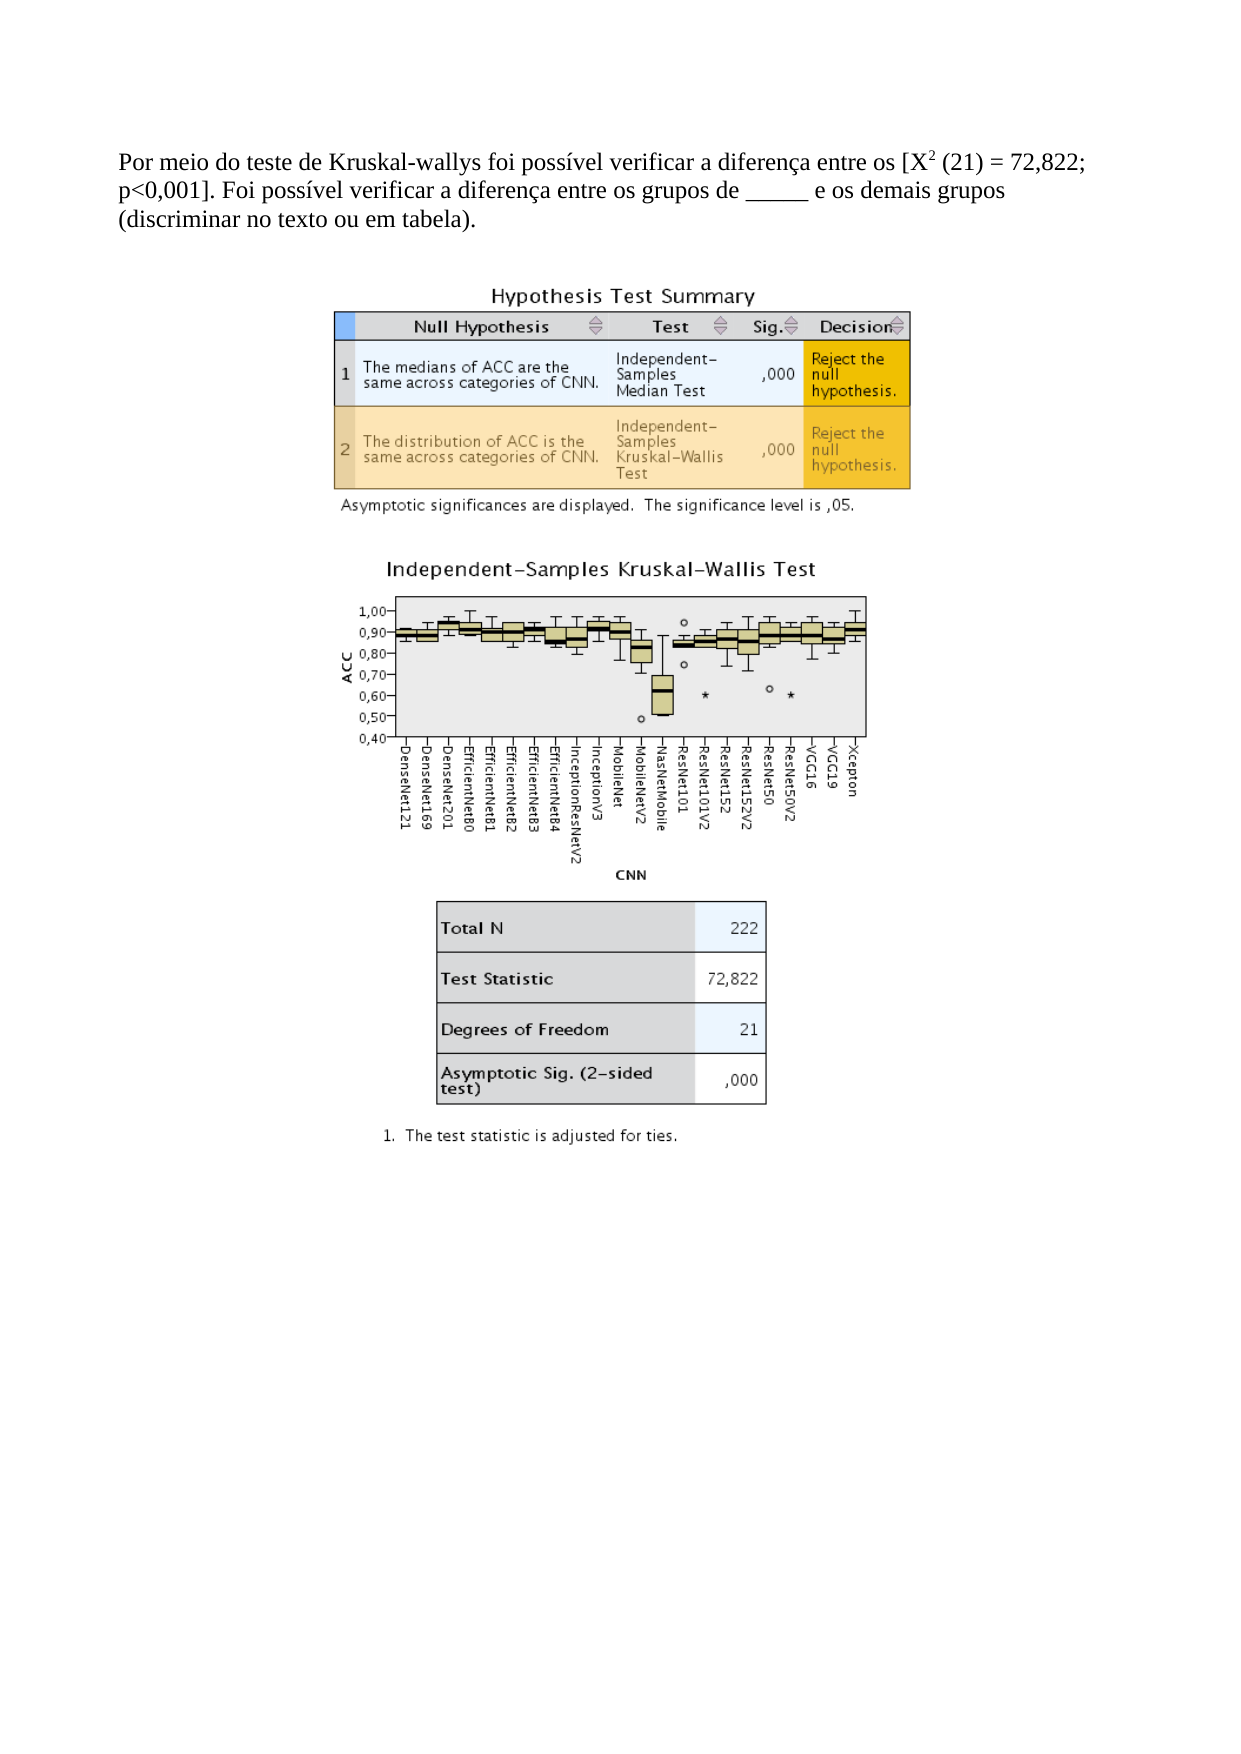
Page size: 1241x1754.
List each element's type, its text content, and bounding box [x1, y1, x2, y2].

picture [314, 263, 926, 526]
text Por meio do teste de Kruskal-wallys foi possível verificar a diferença entre os [X2 (21) = 72,822; p<0,001]. Foi possível verificar a diferença entre os grupos de _____ e os demais grupos (discriminar no texto ou em tabela). [118, 147, 1122, 233]
picture [307, 536, 929, 1160]
